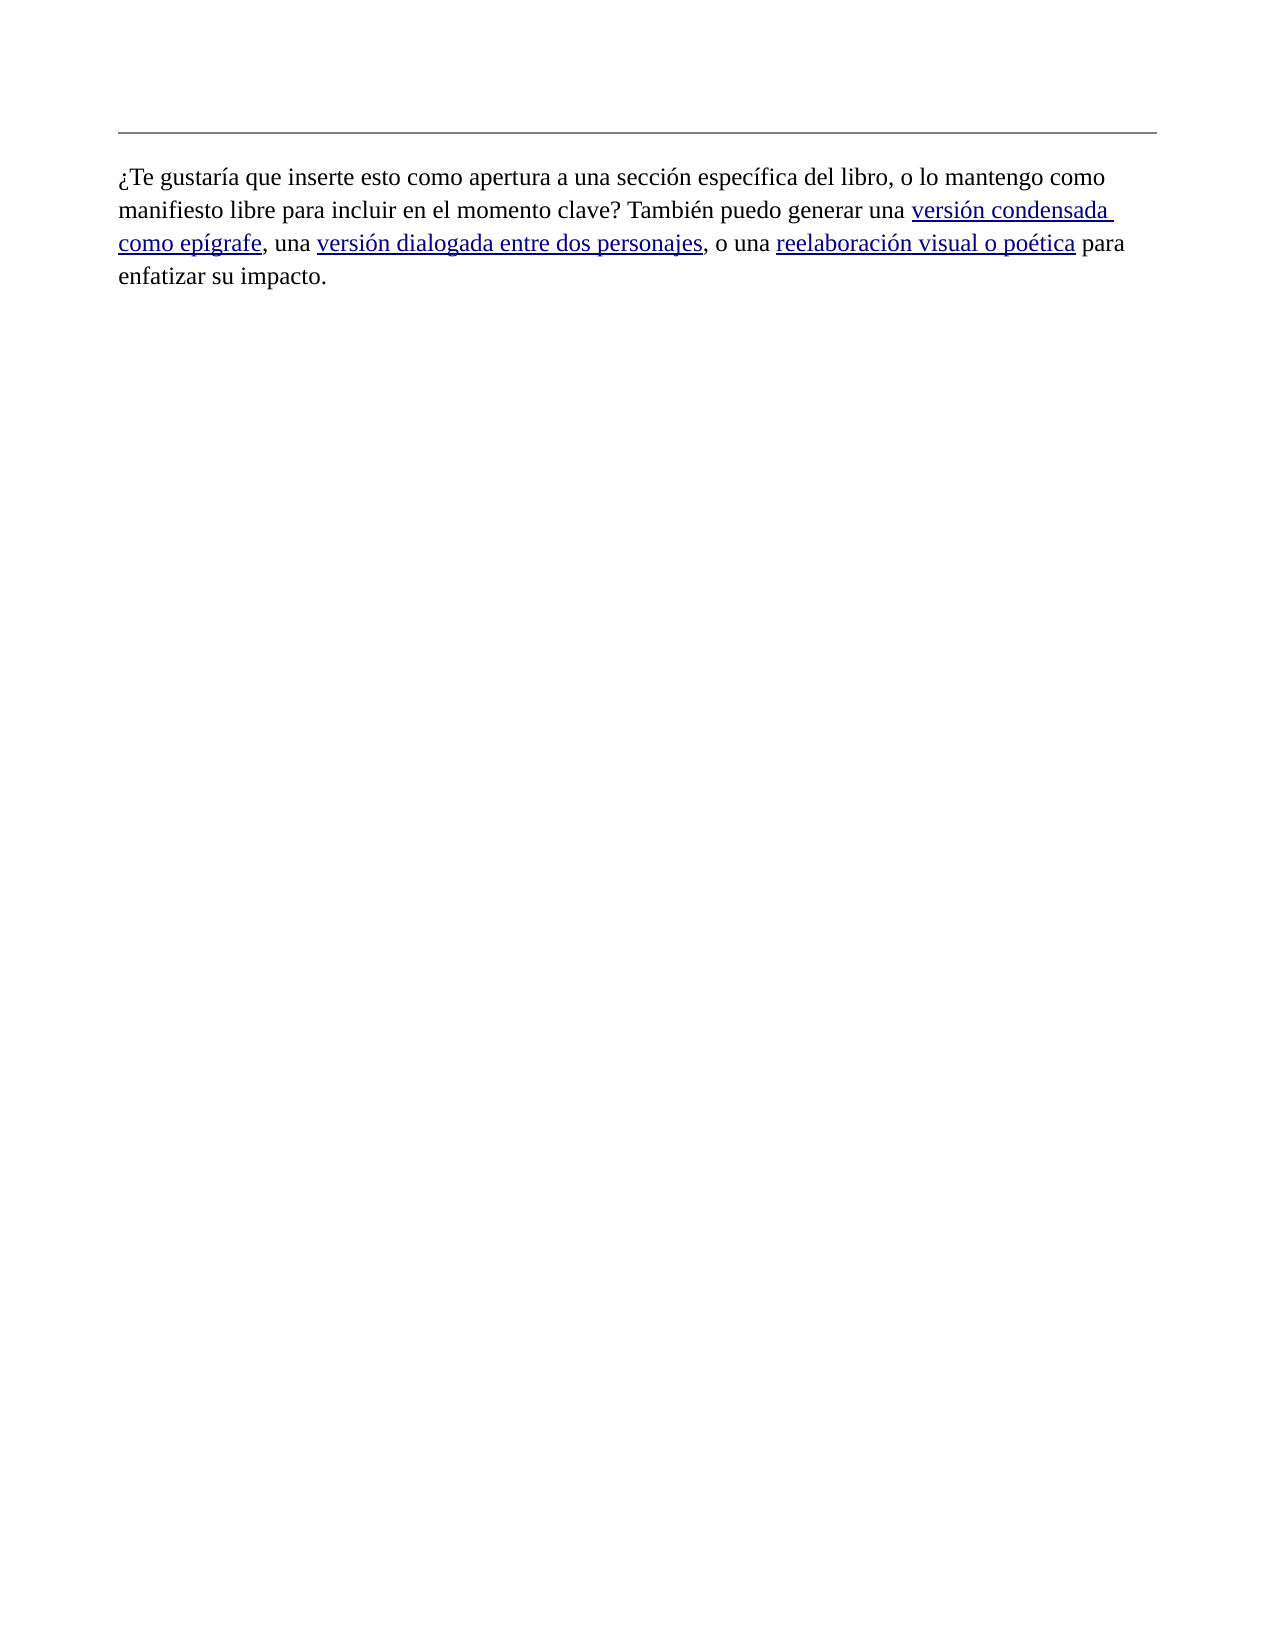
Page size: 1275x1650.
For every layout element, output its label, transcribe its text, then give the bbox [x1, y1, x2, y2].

text ¿Te gustaría que inserte esto como apertura a una sección específica del libro, o lo mantengo como manifiesto libre para incluir en el momento clave? También puedo generar una versión condensada como epígrafe, una versión dialogada entre dos personajes, o una reelaboración visual o poética para enfatizar su impacto. [118, 162, 1157, 290]
